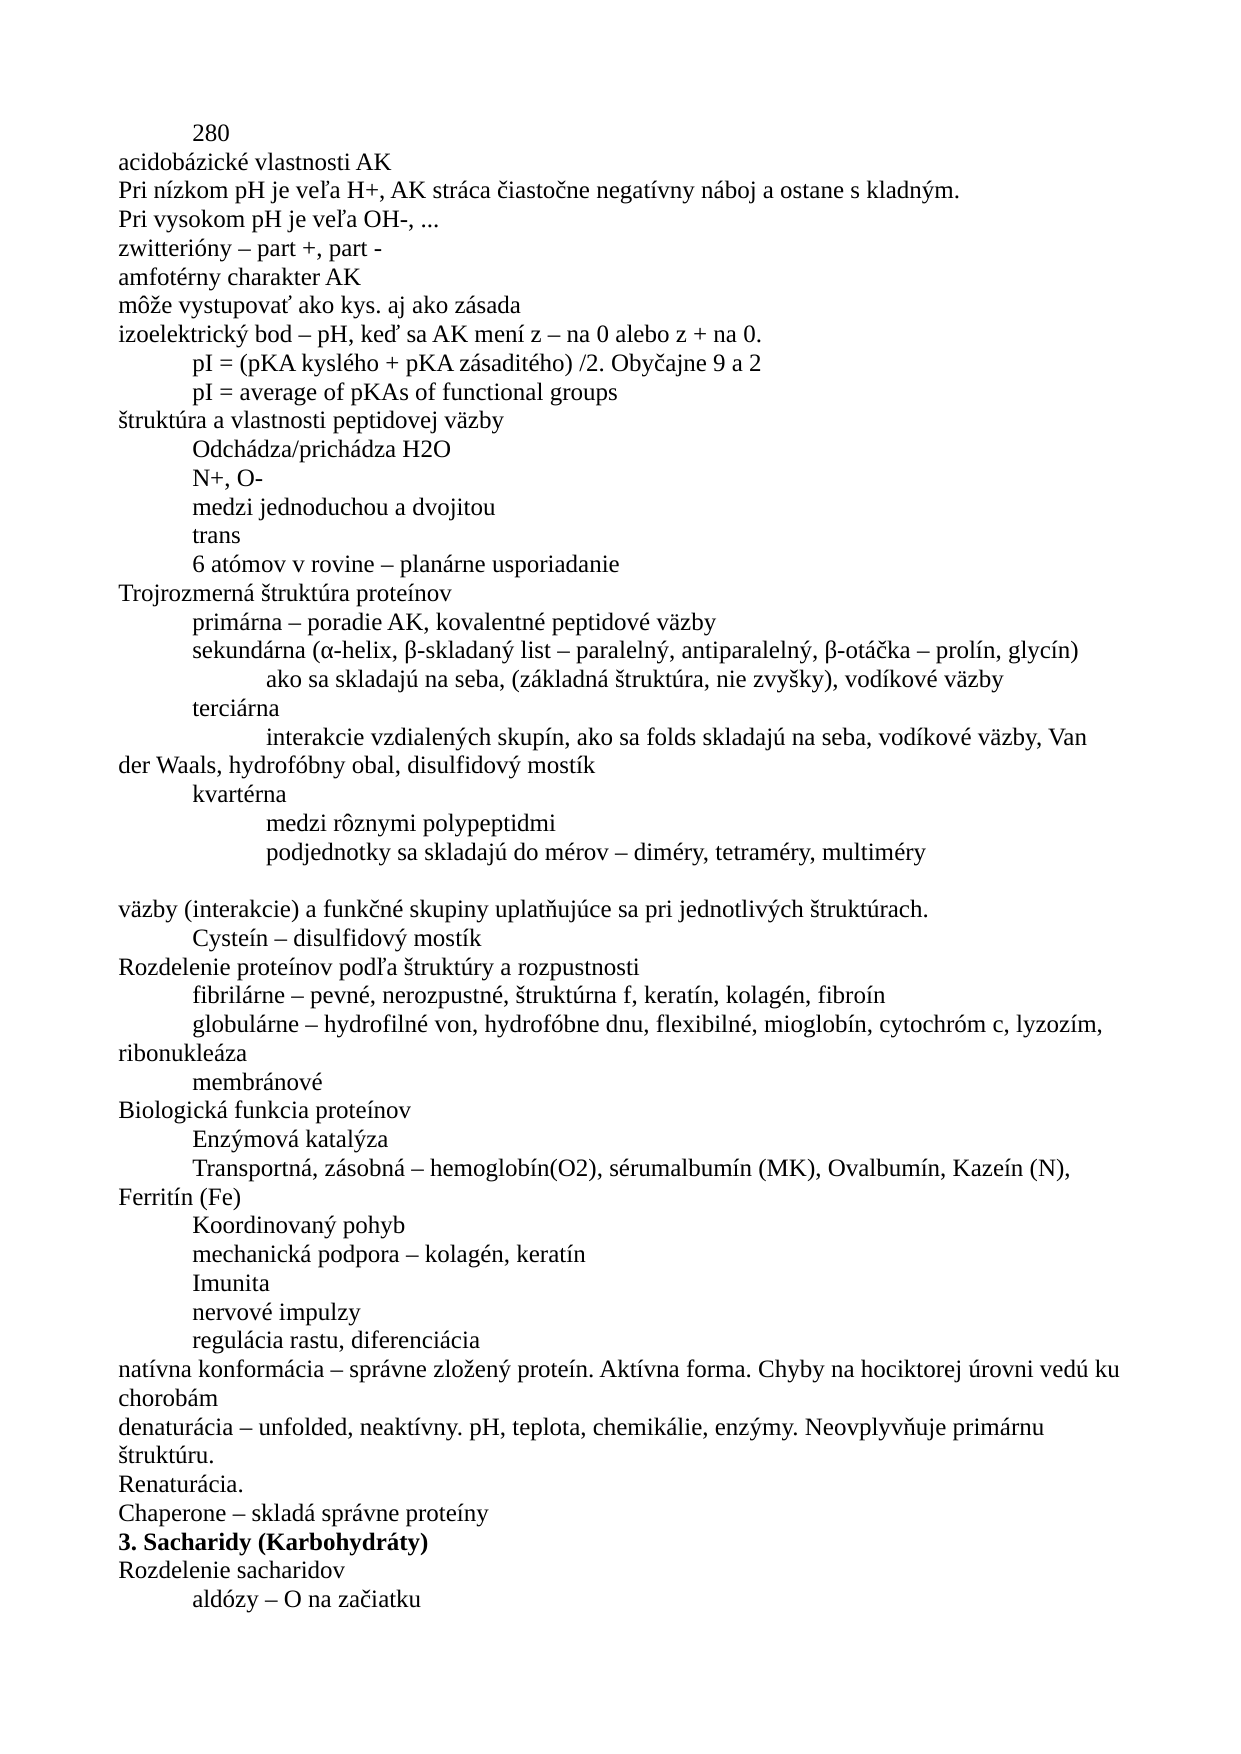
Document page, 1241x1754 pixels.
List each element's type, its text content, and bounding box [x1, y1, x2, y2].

text izoelektrický bod – pH, keď sa AK mení z – na 0 alebo z + na 0. [118, 319, 1122, 348]
text denaturácia – unfolded, neaktívny. pH, teplota, chemikálie, enzýmy. Neovplyvňuje primárnu štruktúru. [118, 1412, 1122, 1469]
text 280 [118, 118, 1122, 147]
text 3. Sacharidy (Karbohydráty) [118, 1527, 1122, 1556]
text Transportná, zásobná – hemoglobín(O2), sérumalbumín (MK), Ovalbumín, Kazeín (N), Ferritín (Fe) [118, 1153, 1122, 1211]
text nervové impulzy [118, 1297, 1122, 1326]
text Rozdelenie sacharidov [118, 1556, 1122, 1584]
text pI = (pKA kyslého + pKA zásaditého) /2. Obyčajne 9 a 2 [118, 348, 1122, 377]
text Biologická funkcia proteínov [118, 1096, 1122, 1124]
text Trojrozmerná štruktúra proteínov [118, 578, 1122, 607]
text natívna konformácia – správne zložený proteín. Aktívna forma. Chyby na hociktorej úrovni vedú ku chorobám [118, 1354, 1122, 1412]
text Odchádza/prichádza H2O [118, 434, 1122, 463]
text regulácia rastu, diferenciácia [118, 1326, 1122, 1354]
text fibrilárne – pevné, nerozpustné, štruktúrna f, keratín, kolagén, fibroín [118, 981, 1122, 1009]
text Enzýmová katalýza [118, 1124, 1122, 1153]
text interakcie vzdialených skupín, ako sa folds skladajú na seba, vodíkové väzby, Van der Waals, hydrofóbny obal, disulfidový mostík [118, 722, 1122, 779]
text Rozdelenie proteínov podľa štruktúry a rozpustnosti [118, 952, 1122, 981]
text môže vystupovať ako kys. aj ako zásada [118, 291, 1122, 319]
text medzi jednoduchou a dvojitou [118, 492, 1122, 521]
text acidobázické vlastnosti AK [118, 147, 1122, 176]
text kvartérna [118, 779, 1122, 808]
text Cysteín – disulfidový mostík [118, 923, 1122, 952]
text amfotérny charakter AK [118, 262, 1122, 291]
text trans [118, 521, 1122, 549]
text Chaperone – skladá správne proteíny [118, 1498, 1122, 1527]
text 6 atómov v rovine – planárne usporiadanie [118, 549, 1122, 578]
text pI = average of pKAs of functional groups [118, 377, 1122, 406]
text Pri nízkom pH je veľa H+, AK stráca čiastočne negatívny náboj a ostane s kladným. [118, 176, 1122, 204]
text Renaturácia. [118, 1469, 1122, 1498]
text Pri vysokom pH je veľa OH-, ... [118, 204, 1122, 233]
text mechanická podpora – kolagén, keratín [118, 1239, 1122, 1268]
text membránové [118, 1067, 1122, 1096]
text zwitterióny – part +, part - [118, 233, 1122, 262]
text ako sa skladajú na seba, (základná štruktúra, nie zvyšky), vodíkové väzby [118, 664, 1122, 693]
text globulárne – hydrofilné von, hydrofóbne dnu, flexibilné, mioglobín, cytochróm c, lyzozím, ribonukleáza [118, 1009, 1122, 1067]
text väzby (interakcie) a funkčné skupiny uplatňujúce sa pri jednotlivých štruktúrach. [118, 894, 1122, 923]
text aldózy – O na začiatku [118, 1584, 1122, 1613]
text Koordinovaný pohyb [118, 1211, 1122, 1239]
text N+, O- [118, 463, 1122, 492]
text primárna – poradie AK, kovalentné peptidové väzby [118, 607, 1122, 636]
text podjednotky sa skladajú do mérov – diméry, tetraméry, multiméry [118, 837, 1122, 866]
text medzi rôznymi polypeptidmi [118, 808, 1122, 837]
text Imunita [118, 1268, 1122, 1297]
text sekundárna (α-helix, β-skladaný list – paralelný, antiparalelný, β-otáčka – prolín, glycín) [118, 636, 1122, 664]
text terciárna [118, 693, 1122, 722]
text štruktúra a vlastnosti peptidovej väzby [118, 406, 1122, 434]
